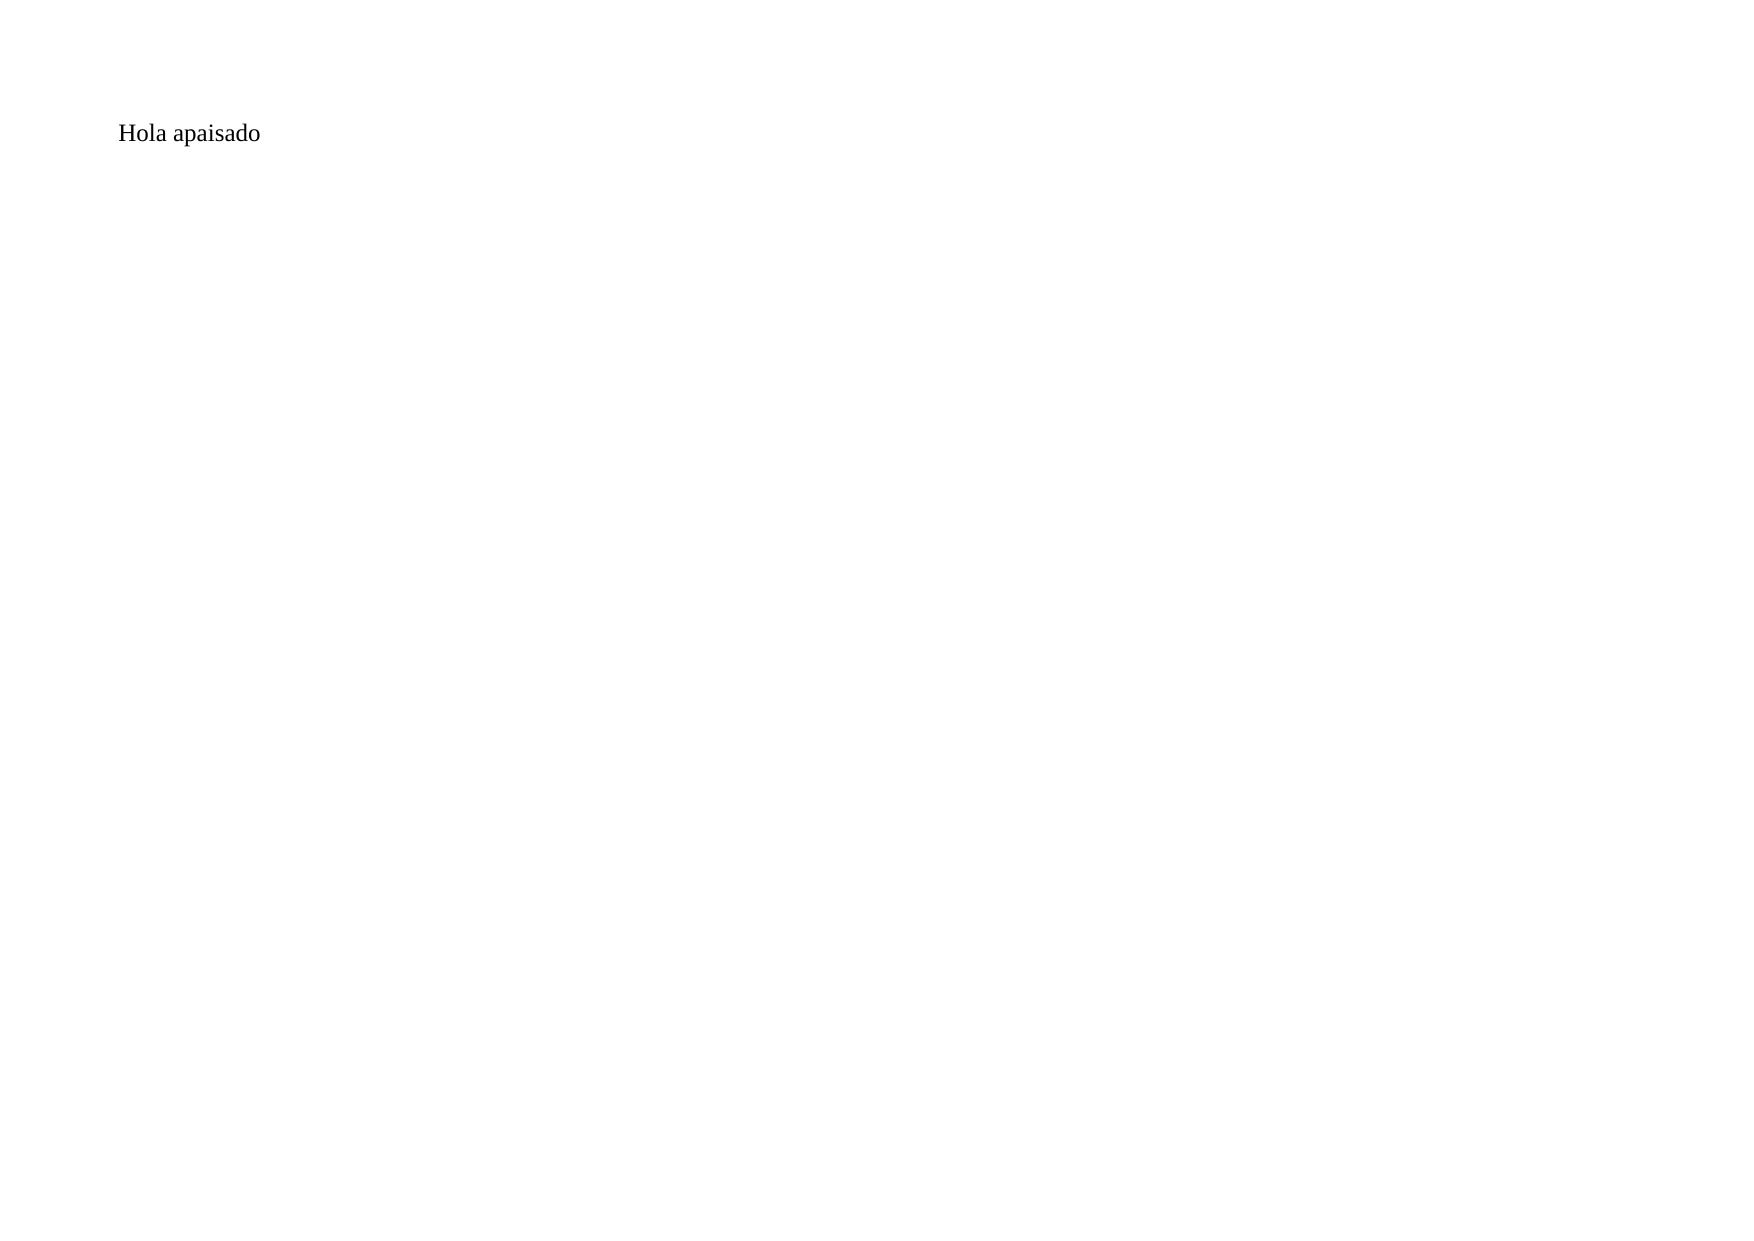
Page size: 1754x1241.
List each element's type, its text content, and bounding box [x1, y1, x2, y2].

text Hola apaisado [118, 118, 1636, 147]
